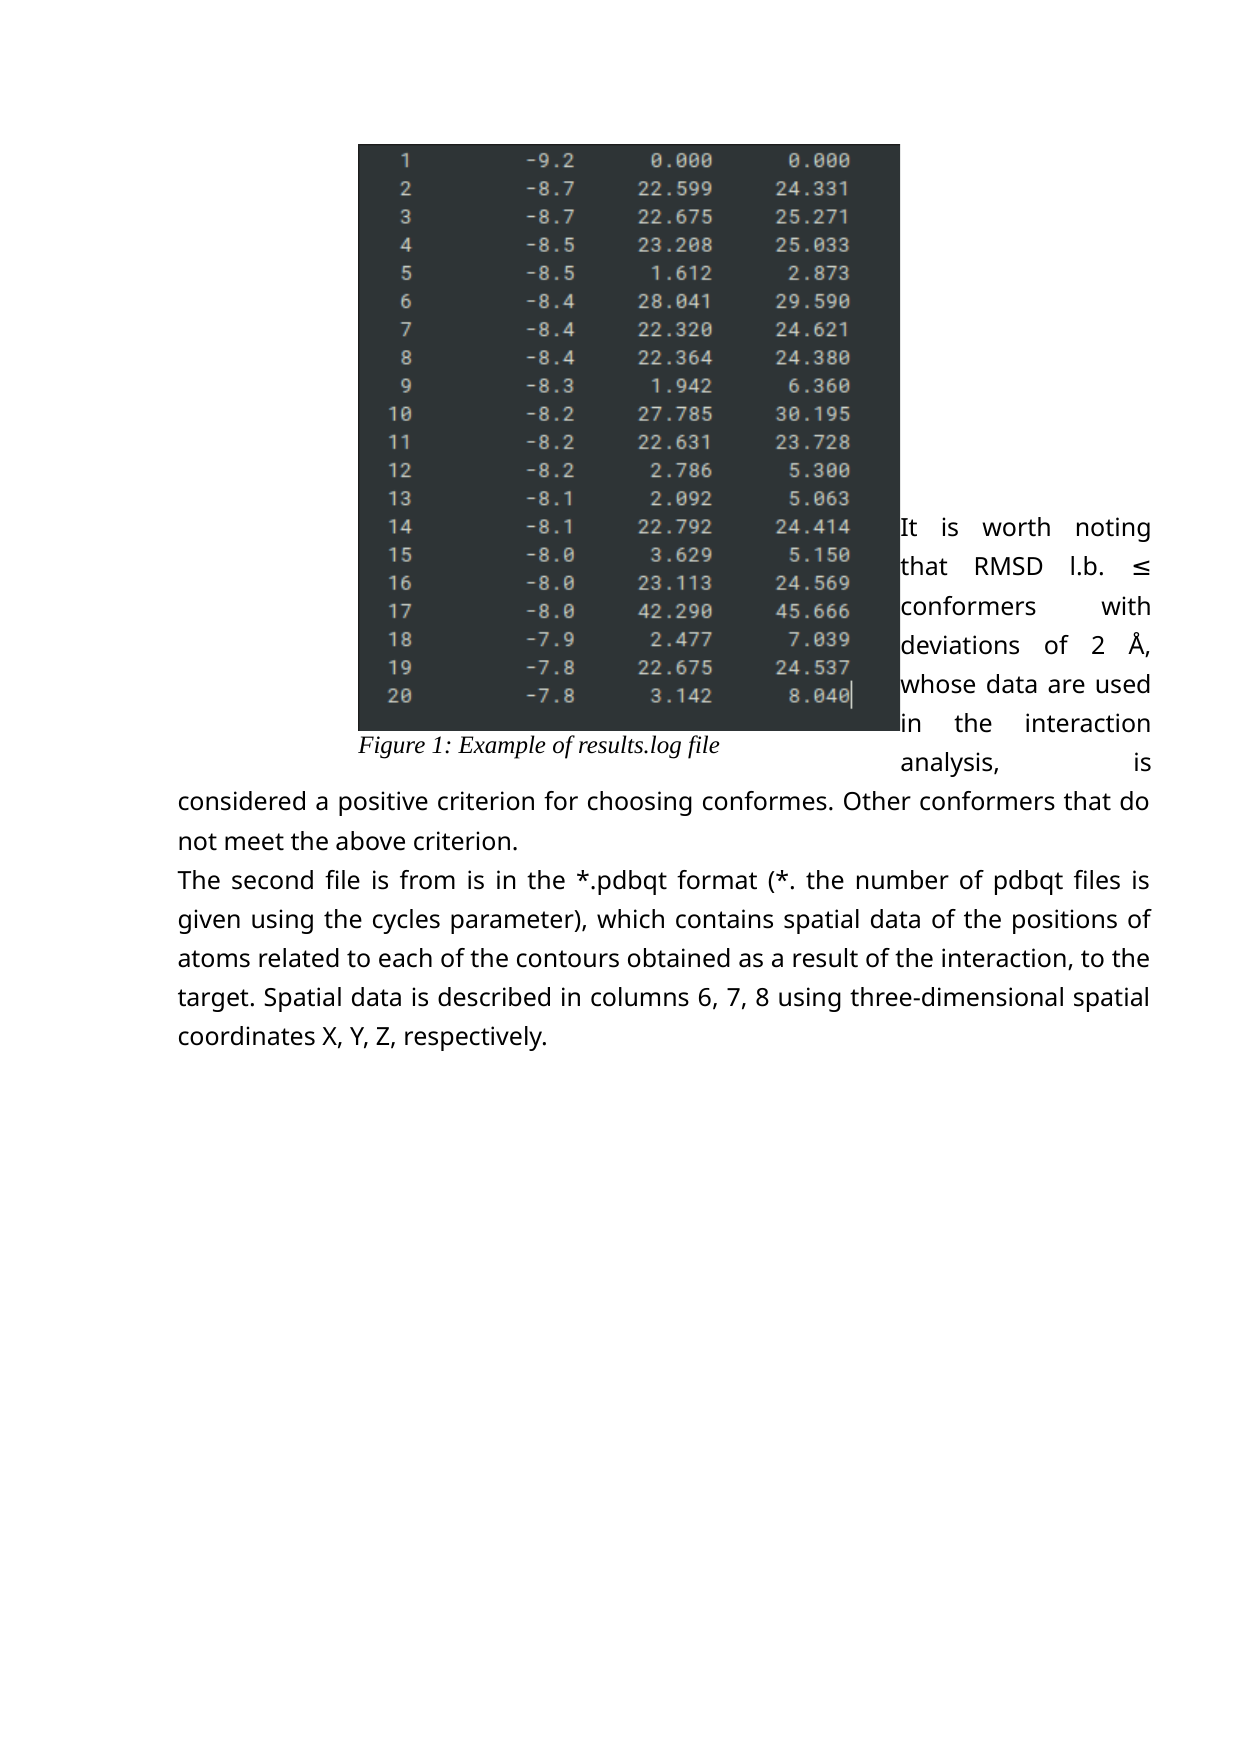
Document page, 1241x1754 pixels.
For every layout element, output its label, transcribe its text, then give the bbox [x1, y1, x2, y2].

picture [358, 144, 901, 731]
text It is worth noting that RMSD l.b. ≤ conformers with deviations of 2 Å, whose data are used in the interaction analysis, is considered a positive criterion for choosing conformes. Other conformers that do not meet the above criterion. [177, 510, 1152, 857]
text Figure 1: Example of results.log file [358, 731, 900, 759]
text The second file is from is in the *.pdbqt format (*. the number of pdbqt files is given using the cycles parameter), which contains spatial data of the positions of atoms related to each of the contours obtained as a result of the interaction, to the target. Spatial data is described in columns 6, 7, 8 using three-dimensional spatial coordinates X, Y, Z, respectively. [177, 862, 1152, 1053]
